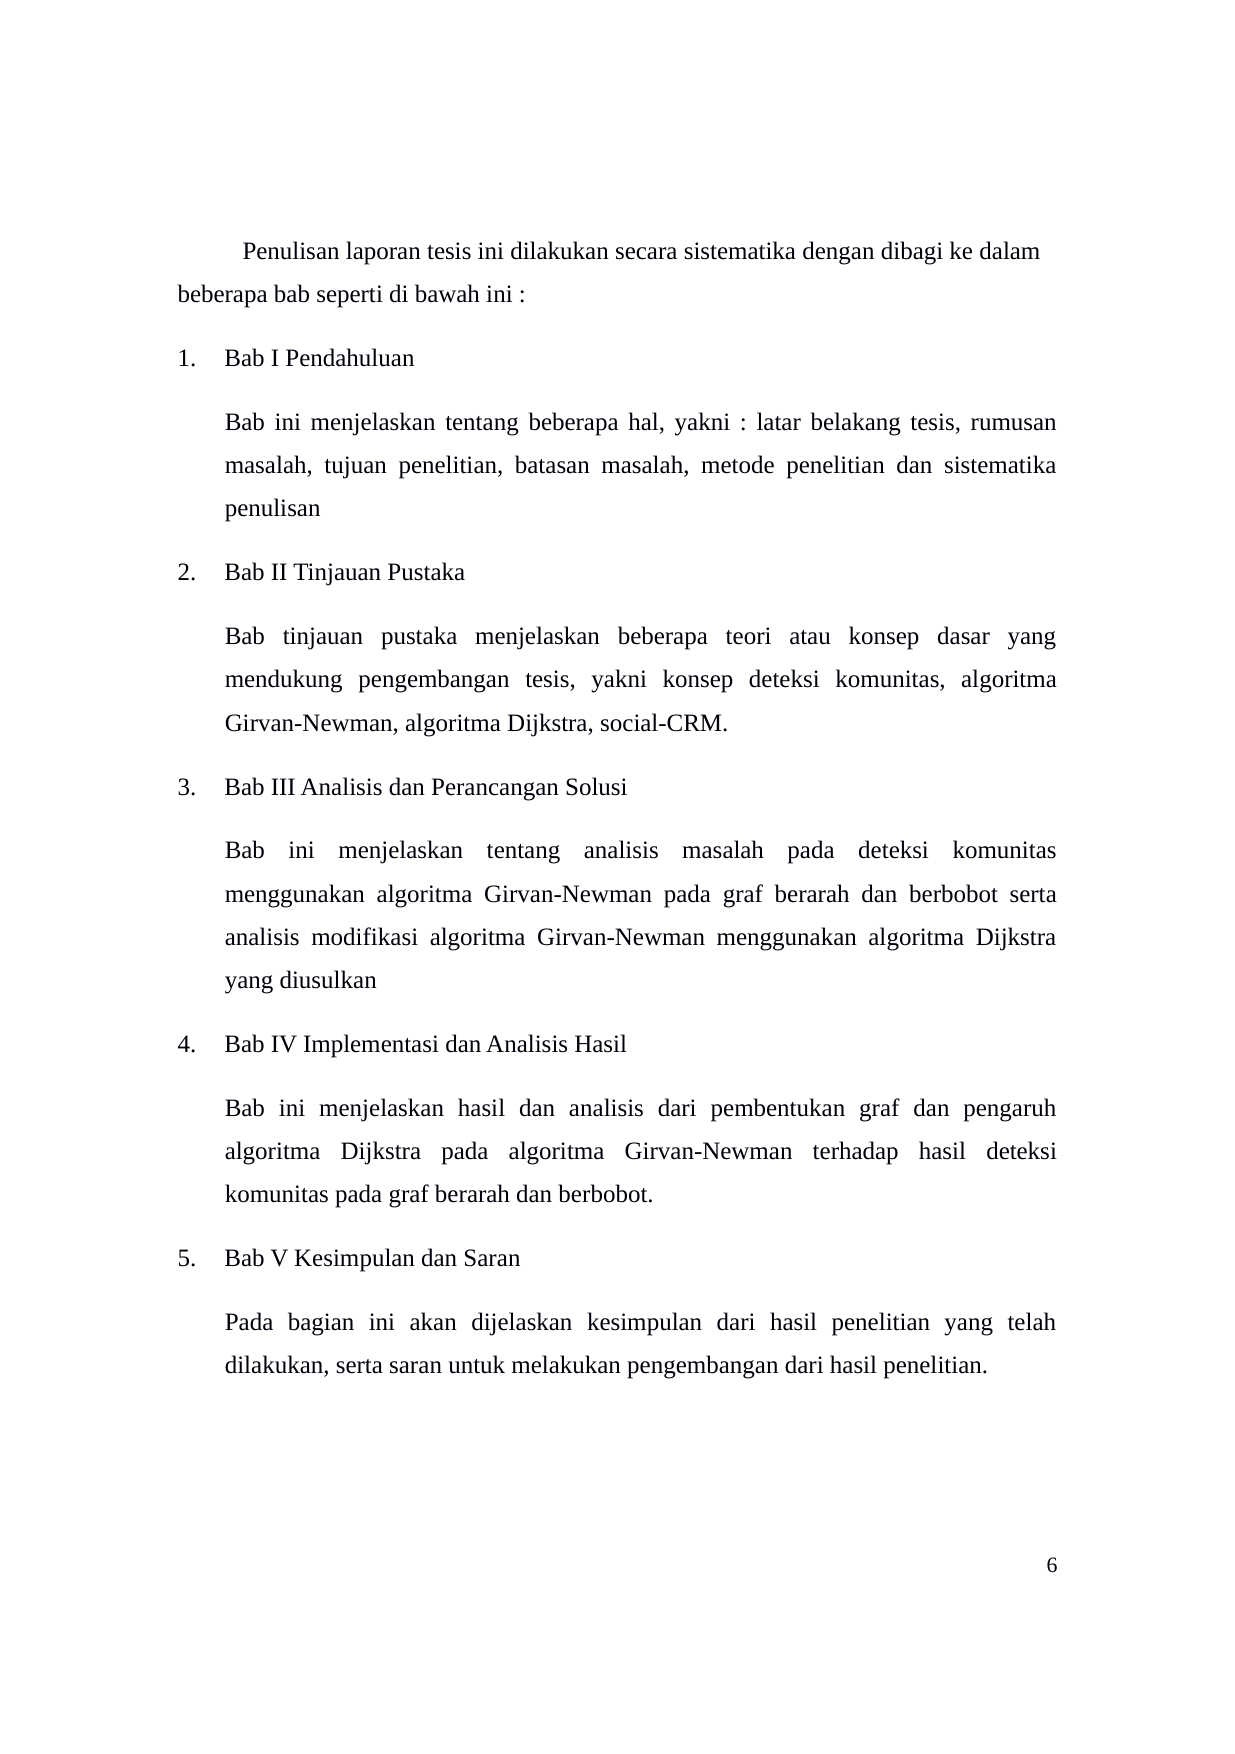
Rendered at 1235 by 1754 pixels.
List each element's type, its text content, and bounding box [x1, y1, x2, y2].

text Pada bagian ini akan dijelaskan kesimpulan dari hasil penelitian yang telah dilakukan, serta saran untuk melakukan pengembangan dari hasil penelitian. [224, 1307, 1057, 1379]
list Bab IV Implementasi dan Analisis Hasil [177, 1029, 1057, 1058]
text Penulisan laporan tesis ini dilakukan secara sistematika dengan dibagi ke dalam beberapa bab seperti di bawah ini : [177, 236, 1057, 308]
text Bab ini menjelaskan hasil dan analisis dari pembentukan graf dan pengaruh algoritma Dijkstra pada algoritma Girvan-Newman terhadap hasil deteksi komunitas pada graf berarah dan berbobot. [224, 1093, 1057, 1208]
text Bab tinjauan pustaka menjelaskan beberapa teori atau konsep dasar yang mendukung pengembangan tesis, yakni konsep deteksi komunitas, algoritma Girvan-Newman, algoritma Dijkstra, social-CRM. [224, 621, 1057, 736]
list Bab V Kesimpulan dan Saran [177, 1243, 1057, 1272]
list Bab II Tinjauan Pustaka [177, 557, 1057, 586]
list Bab I Pendahuluan [177, 343, 1057, 372]
text Bab ini menjelaskan tentang analisis masalah pada deteksi komunitas menggunakan algoritma Girvan-Newman pada graf berarah dan berbobot serta analisis modifikasi algoritma Girvan-Newman menggunakan algoritma Dijkstra yang diusulkan [224, 836, 1057, 994]
text Bab ini menjelaskan tentang beberapa hal, yakni : latar belakang tesis, rumusan masalah, tujuan penelitian, batasan masalah, metode penelitian dan sistematika penulisan [224, 407, 1057, 522]
list Bab III Analisis dan Perancangan Solusi [177, 772, 1057, 800]
